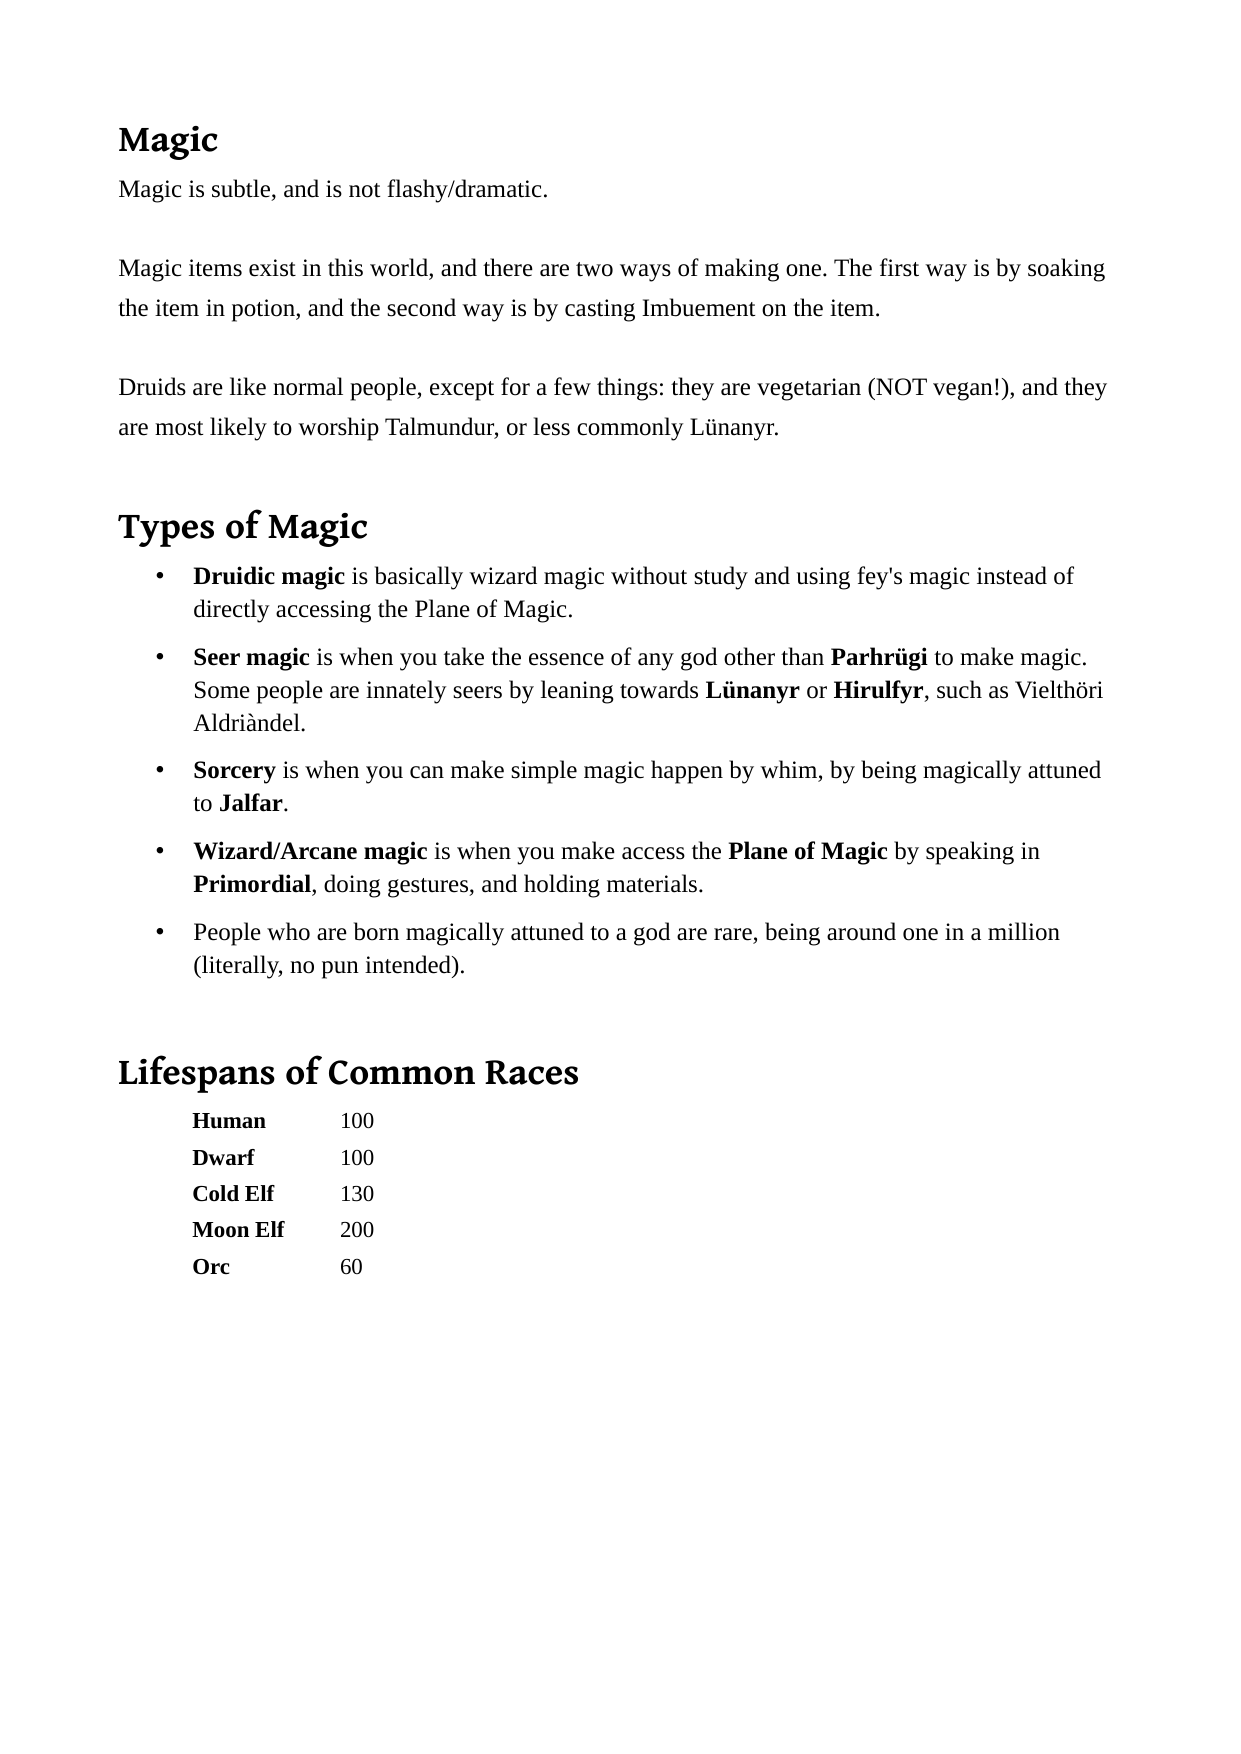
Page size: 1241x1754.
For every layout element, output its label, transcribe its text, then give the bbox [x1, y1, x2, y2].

text Dwarf 100 [118, 1144, 1122, 1170]
subtitle Types of Magic [118, 505, 1122, 549]
text Druids are like normal people, except for a few things: they are vegetarian (NOT vegan!), and they are most likely to worship Talmundur, or less commonly Lünanyr. [118, 372, 1122, 440]
text Human 100 [118, 1107, 1122, 1134]
text Magic items exist in this world, and there are two ways of making one. The first way is by soaking the item in potion, and the second way is by casting Imbuement on the item. [118, 253, 1122, 322]
list Sorcery is when you can make simple magic happen by whim, by being magically attuned to Jalfar. [156, 756, 1122, 817]
text Cold Elf 130 [118, 1180, 1122, 1207]
text Orc 60 [118, 1253, 1122, 1279]
list Wizard/Arcane magic is when you make access the Plane of Magic by speaking in Primordial, doing gestures, and holding materials. [156, 836, 1122, 898]
list Druidic magic is basically wizard magic without study and using fey's magic instead of directly accessing the Plane of Magic. [156, 561, 1122, 623]
subtitle Magic [118, 118, 1122, 162]
text Magic is subtle, and is not flashy/dramatic. [118, 174, 1122, 203]
list Seer magic is when you take the essence of any god other than Parhrügi to make magic. Some people are innately seers by leaning towards Lünanyr or Hirulfyr, such as Vielthöri Aldriàndel. [156, 642, 1122, 737]
subtitle Lifespans of Common Races [118, 1052, 1122, 1095]
text Moon Elf 200 [118, 1217, 1122, 1243]
list People who are born magically attuned to a god are rare, being around one in a million (literally, no pun intended). [156, 917, 1122, 978]
